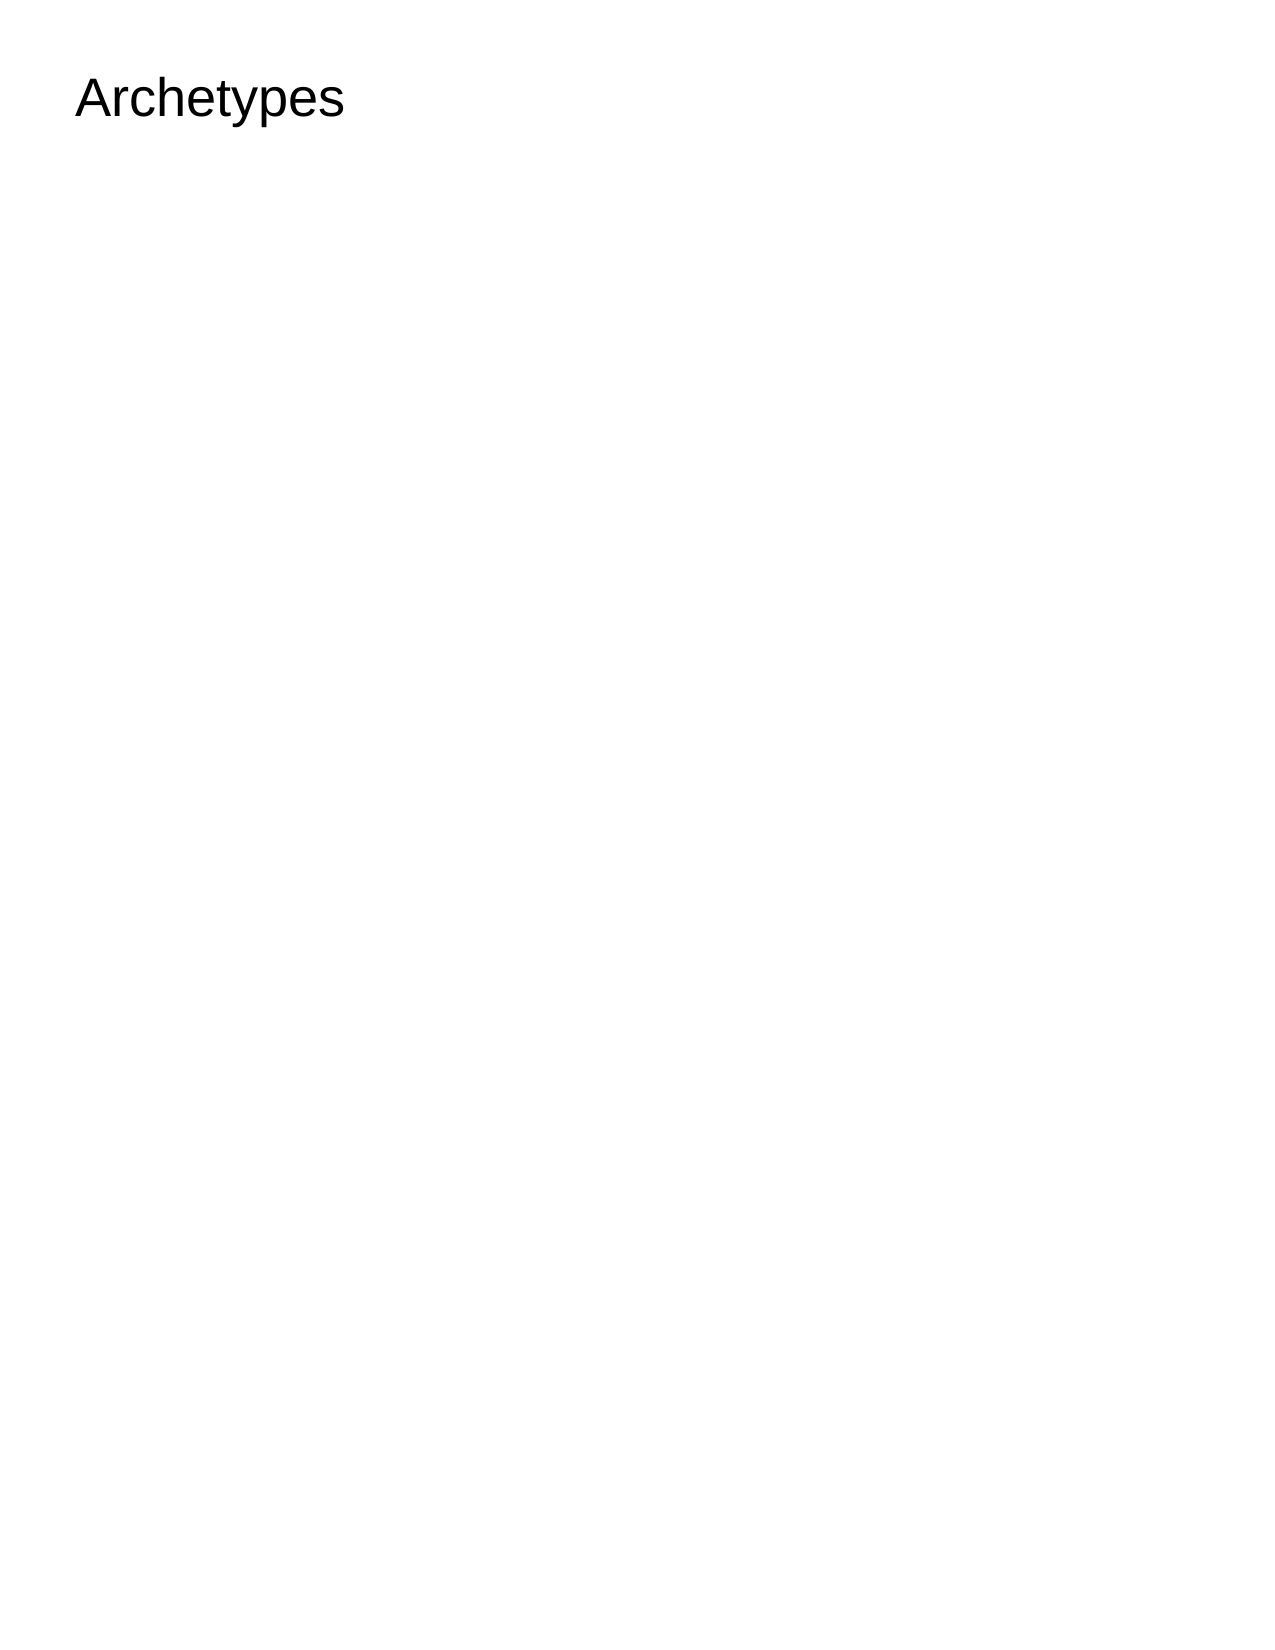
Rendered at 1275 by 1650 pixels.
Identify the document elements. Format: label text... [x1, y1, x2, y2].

title Archetypes [75, 66, 1275, 128]
